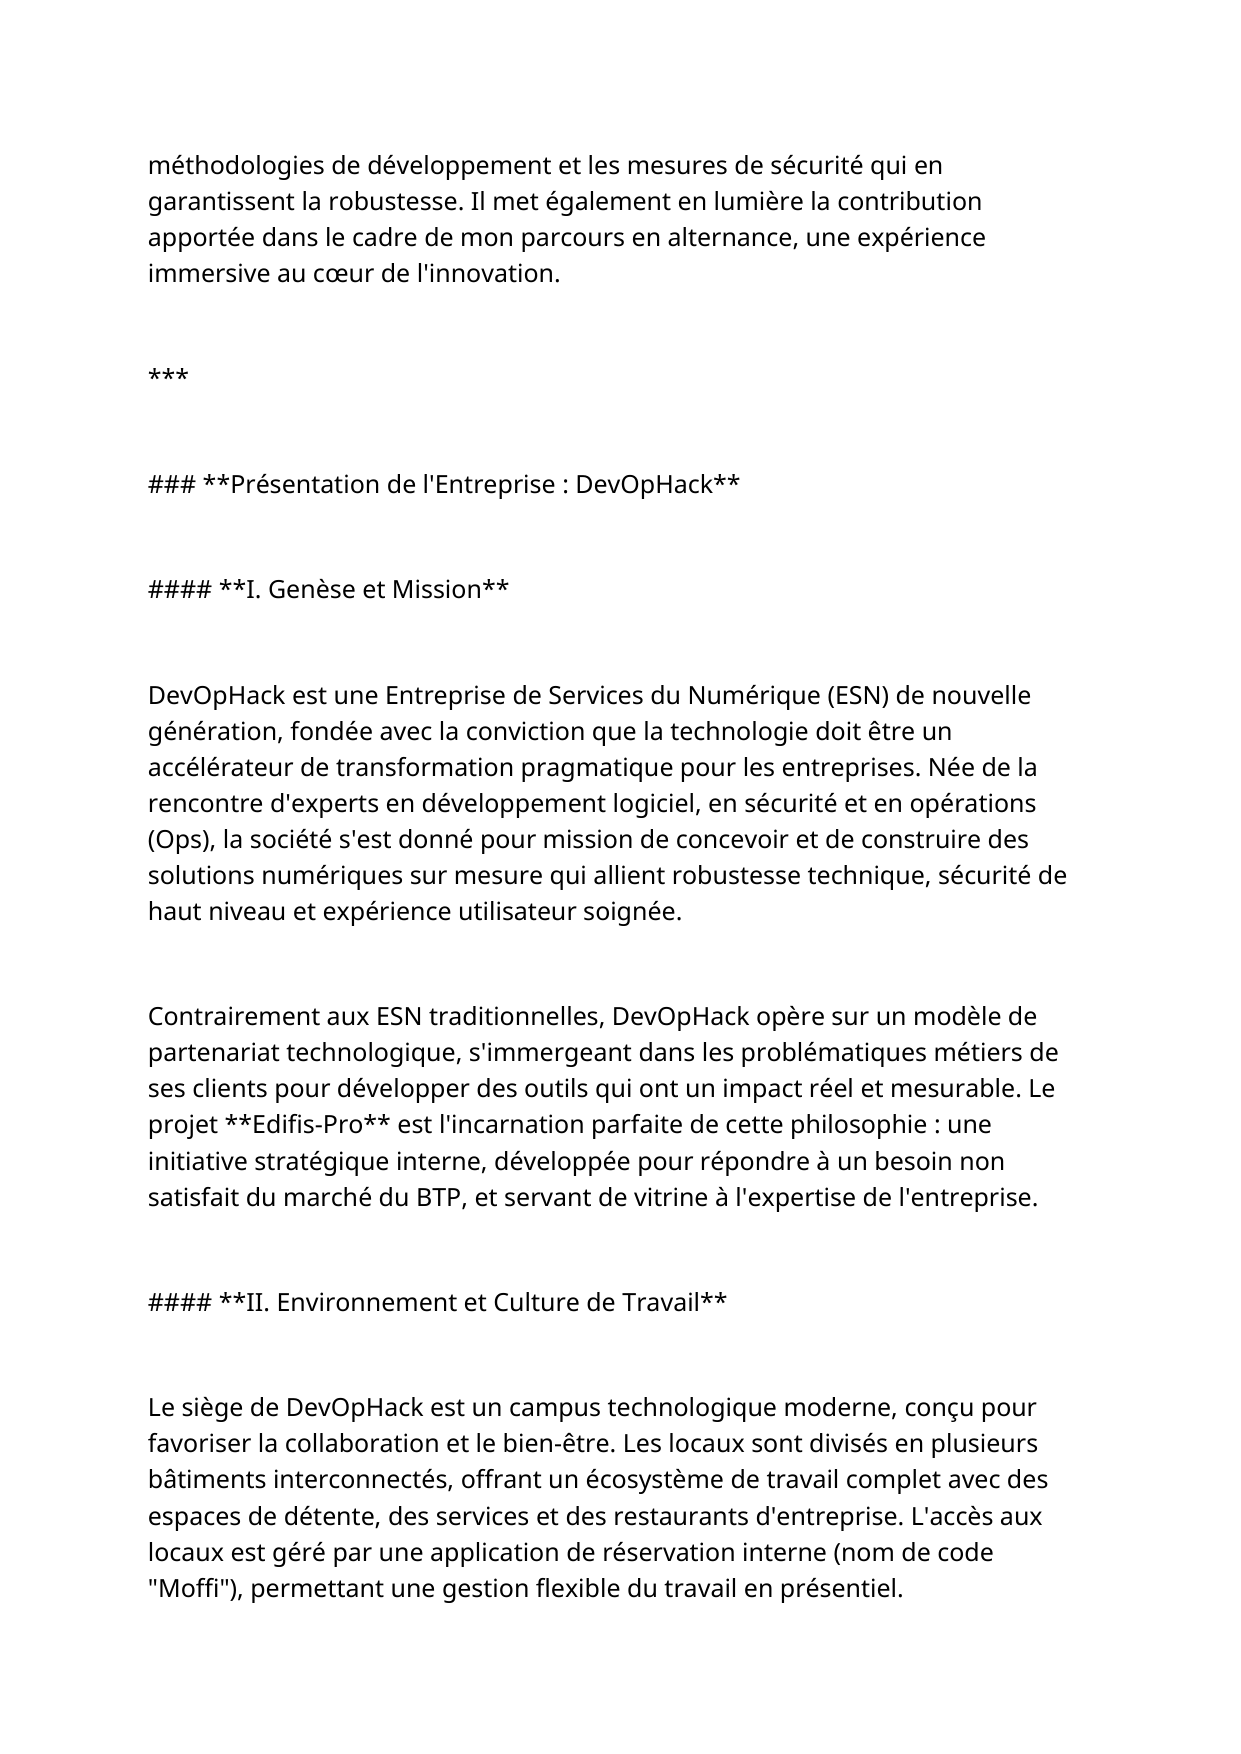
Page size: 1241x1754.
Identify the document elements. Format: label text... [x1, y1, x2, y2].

text *** [148, 361, 1093, 395]
text Le siège de DevOpHack est un campus technologique moderne, conçu pour favoriser la collaboration et le bien-être. Les locaux sont divisés en plusieurs bâtiments interconnectés, offrant un écosystème de travail complet avec des espaces de détente, des services et des restaurants d'entreprise. L'accès aux locaux est géré par une application de réservation interne (nom de code "Moffi"), permettant une gestion flexible du travail en présentiel. [148, 1390, 1093, 1604]
text #### **I. Genèse et Mission** [148, 572, 1093, 606]
text DevOpHack est une Entreprise de Services du Numérique (ESN) de nouvelle génération, fondée avec la conviction que la technologie doit être un accélérateur de transformation pragmatique pour les entreprises. Née de la rencontre d'experts en développement logiciel, en sécurité et en opérations (Ops), la société s'est donné pour mission de concevoir et de construire des solutions numériques sur mesure qui allient robustesse technique, sécurité de haut niveau et expérience utilisateur soignée. [148, 677, 1093, 928]
text Contrairement aux ESN traditionnelles, DevOpHack opère sur un modèle de partenariat technologique, s'immergeant dans les problématiques métiers de ses clients pour développer des outils qui ont un impact réel et mesurable. Le projet **Edifis-Pro** est l'incarnation parfaite de cette philosophie : une initiative stratégique interne, développée pour répondre à un besoin non satisfait du marché du BTP, et servant de vitrine à l'expertise de l'entreprise. [148, 999, 1093, 1213]
text ### **Présentation de l'Entreprise : DevOpHack** [148, 467, 1093, 501]
text méthodologies de développement et les mesures de sécurité qui en garantissent la robustesse. Il met également en lumière la contribution apportée dans le cadre de mon parcours en alternance, une expérience immersive au cœur de l'innovation. [148, 148, 1093, 290]
text #### **II. Environnement et Culture de Travail** [148, 1285, 1093, 1319]
